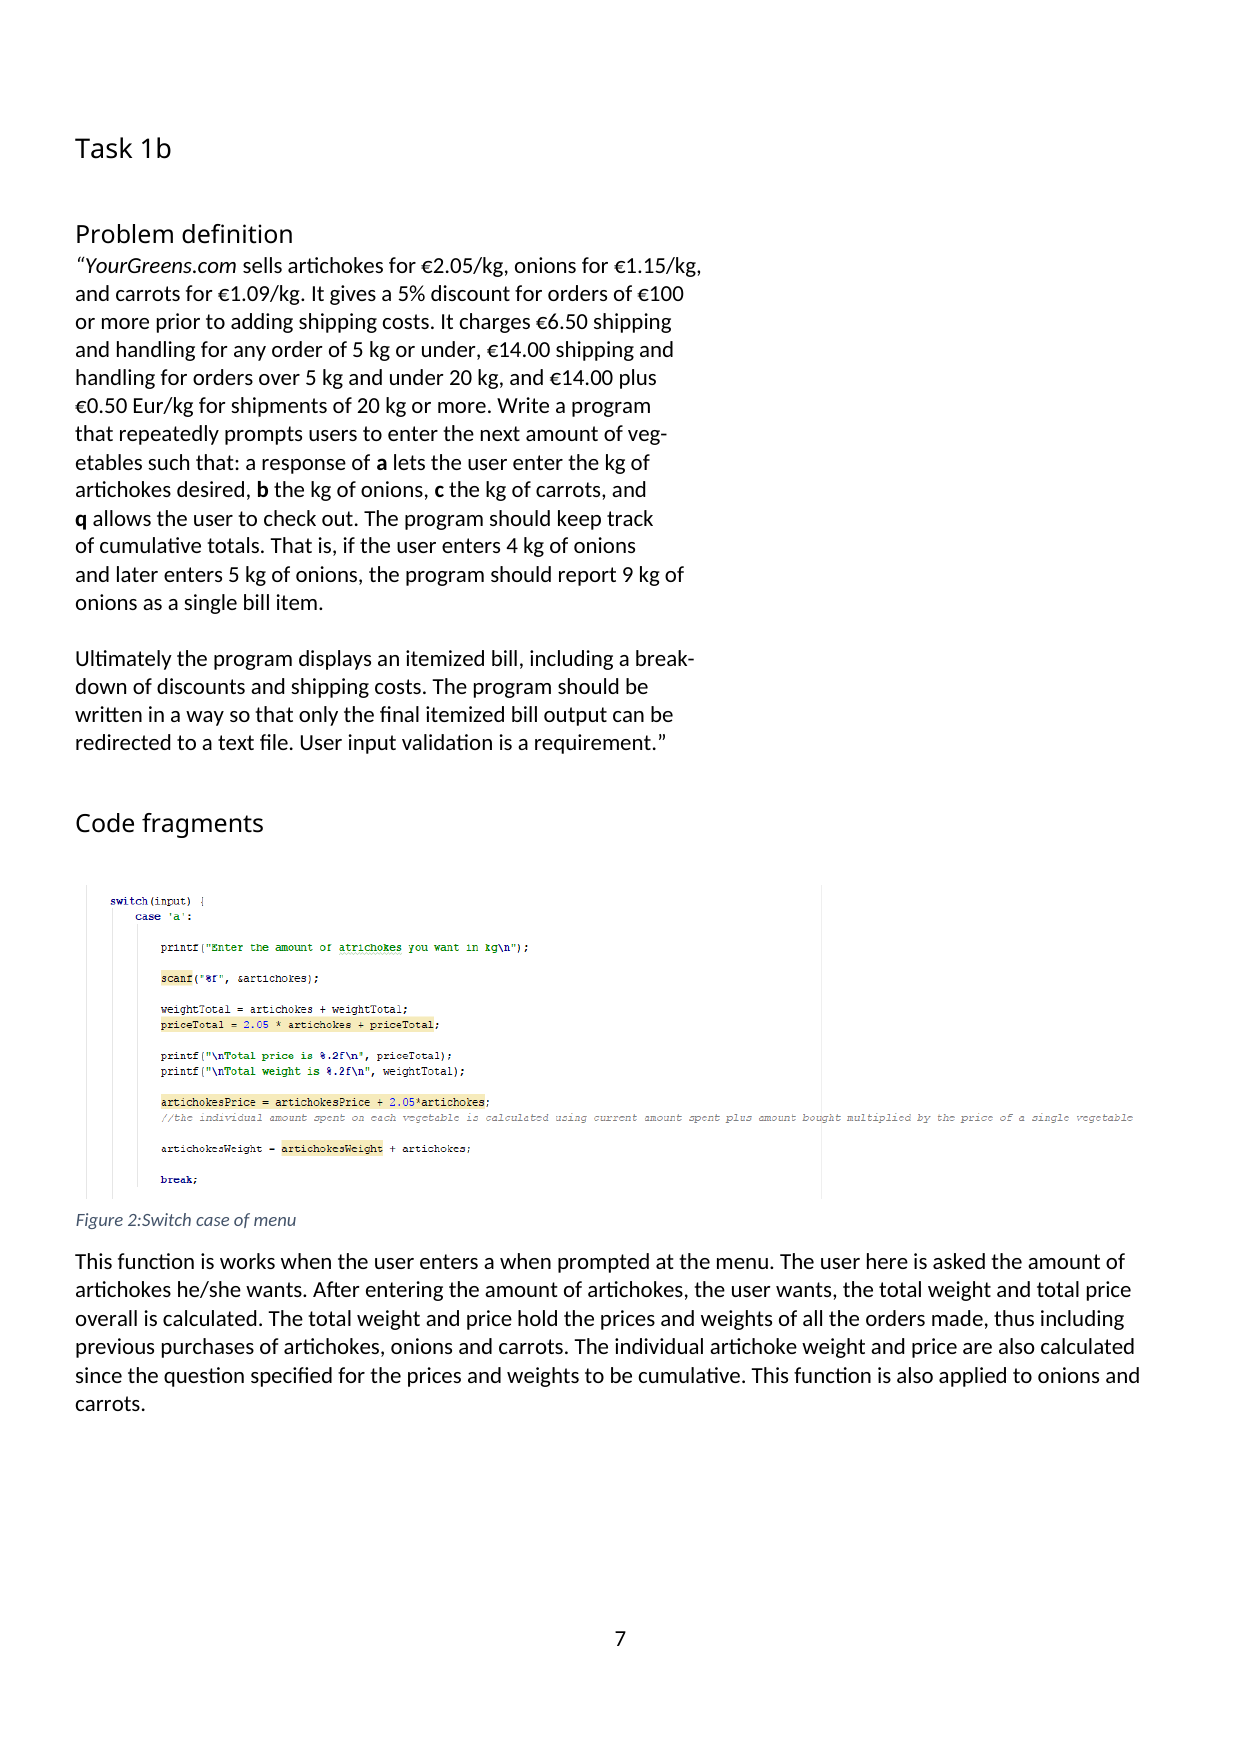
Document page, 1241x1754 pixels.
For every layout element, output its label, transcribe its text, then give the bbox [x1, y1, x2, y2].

text of cumulative totals. That is, if the user enters 4 kg of onions [75, 532, 1165, 560]
text and handling for any order of 5 kg or under, €14.00 shipping and [75, 336, 1165, 363]
text down of discounts and shipping costs. The program should be [75, 672, 1165, 700]
text or more prior to adding shipping costs. It charges €6.50 shipping [75, 307, 1165, 336]
subtitle Code fragments [75, 805, 1165, 839]
text q allows the user to check out. The program should keep track [75, 504, 1165, 532]
text Figure 2:Switch case of menu [76, 1208, 1166, 1231]
text artichokes desired, b the kg of onions, c the kg of carrots, and [75, 476, 1165, 504]
text Ultimately the program displays an itemized bill, including a break- [75, 644, 1165, 672]
text that repeatedly prompts users to enter the next amount of veg- [75, 419, 1165, 448]
text and later enters 5 kg of onions, the program should report 9 kg of [75, 560, 1165, 588]
text This function is works when the user enters a when prompted at the menu. The user here is asked the amount of artichokes he/she wants. After entering the amount of artichokes, the user wants, the total weight and total price overall is calculated. The total weight and price hold the prices and weights of all the orders made, thus including previous purchases of artichokes, onions and carrots. The individual artichoke weight and price are also calculated since the question specified for the prices and weights to be cumulative. This function is also applied to onions and carrots. [75, 1247, 1165, 1417]
text “YourGreens.com sells artichokes for €2.05/kg, onions for €1.15/kg, [75, 251, 1165, 279]
subtitle Problem definition [75, 217, 1165, 251]
text redirected to a text file. User input validation is a requirement.” [75, 728, 1165, 756]
text €0.50 Eur/kg for shipments of 20 kg or more. Write a program [75, 392, 1165, 419]
text etables such that: a response of a lets the user enter the kg of [75, 448, 1165, 476]
subtitle Task 1b [75, 130, 1165, 167]
text and carrots for €1.09/kg. It gives a 5% discount for orders of €100 [75, 279, 1165, 307]
text handling for orders over 5 kg and under 20 kg, and €14.00 plus [75, 363, 1165, 392]
text onions as a single bill item. [75, 588, 1165, 616]
text written in a way so that only the final itemized bill output can be [75, 700, 1165, 728]
